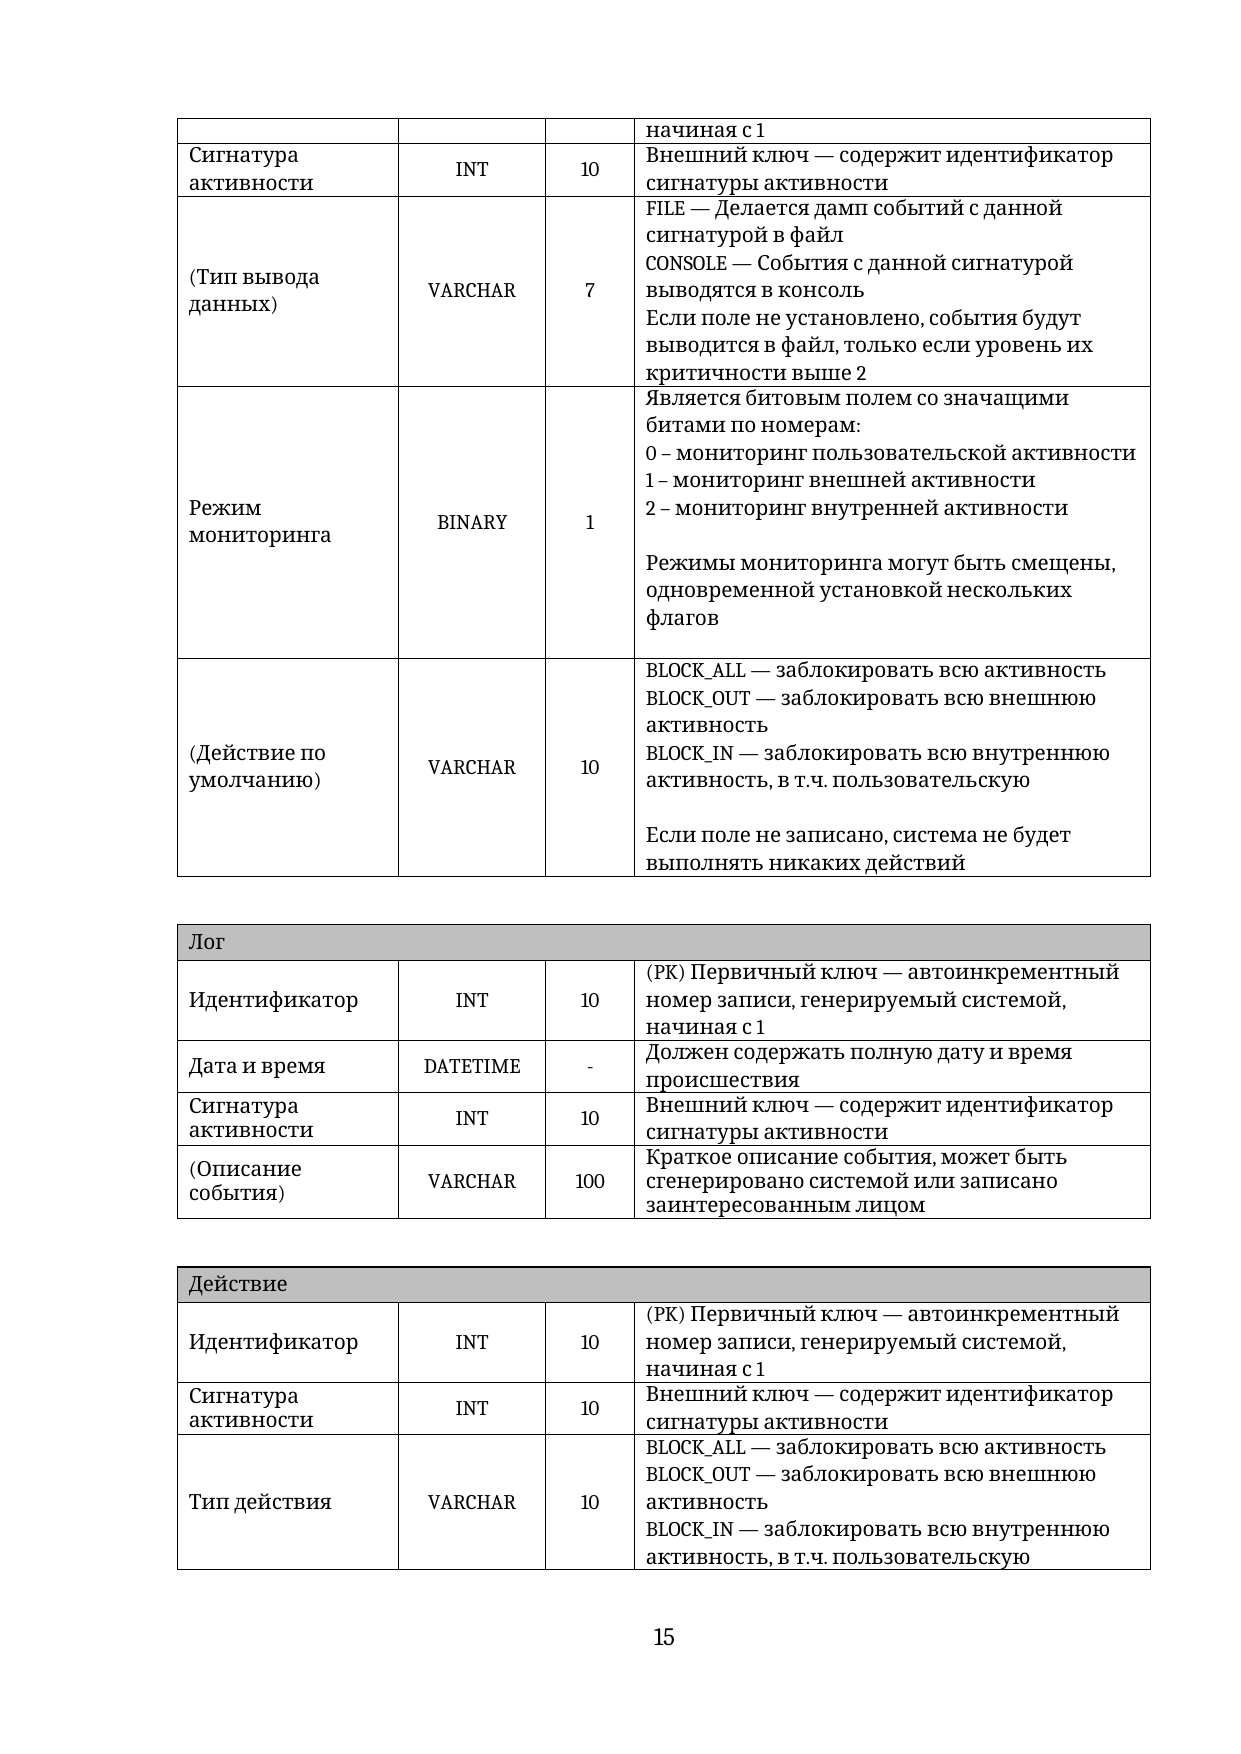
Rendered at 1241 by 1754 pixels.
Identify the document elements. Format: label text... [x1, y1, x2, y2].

table_cell VARCHAR [399, 197, 545, 386]
table_cell INT [399, 144, 545, 196]
table_cell VARCHAR [399, 1435, 545, 1569]
table_header Действие [178, 1268, 1150, 1302]
table_cell Краткое описание события, может быть сгенерировано системой или записано заинтересованным лицом [635, 1146, 1150, 1218]
table_cell 10 [546, 1435, 634, 1569]
table_cell Внешний ключ — содержит идентификатор сигнатуры активности [635, 1093, 1150, 1145]
table_cell Сигнатура активности [178, 1383, 398, 1434]
table_cell Идентификатор [178, 961, 398, 1040]
table_cell Сигнатура активности [178, 1093, 398, 1145]
table_cell (PK) Первичный ключ — автоинкрементный номер записи, генерируемый системой, начиная с 1 [635, 1303, 1150, 1382]
table_cell BLOCK_ALL — заблокировать всю активность BLOCK_OUT — заблокировать всю внешнюю активность BLOCK_IN — заблокировать всю внутреннюю активность, в т.ч. пользовательскую [635, 1435, 1150, 1569]
table_cell (Действие по умолчанию) [178, 659, 398, 876]
table_cell VARCHAR [399, 659, 545, 876]
table_cell 1 [546, 387, 634, 658]
table_cell (PK) Первичный ключ — автоинкрементный номер записи, генерируемый системой, начиная с 1 [635, 961, 1150, 1040]
table_cell (Тип вывода данных) [178, 197, 398, 386]
table_cell 10 [546, 659, 634, 876]
table_cell Является битовым полем со значащими битами по номерам: 0 – мониторинг пользовательской активности 1 – мониторинг внешней активности 2 – мониторинг внутренней активности Режимы мониторинга могут быть смещены, одновременной установкой нескольких флагов [635, 387, 1150, 658]
table_cell [178, 119, 398, 143]
table_cell 7 [546, 197, 634, 386]
table_header Лог [178, 925, 1150, 960]
table_cell [546, 119, 634, 143]
table_cell начиная с 1 [635, 119, 1150, 143]
table_cell Режим мониторинга [178, 387, 398, 658]
table_cell INT [399, 961, 545, 1040]
table_cell 10 [546, 1093, 634, 1145]
table_cell (Описание события) [178, 1146, 398, 1218]
table_cell Идентификатор [178, 1303, 398, 1382]
table_cell - [546, 1041, 634, 1092]
table_cell FILE — Делается дамп событий с данной сигнатурой в файл CONSOLE — События с данной сигнатурой выводятся в консоль Если поле не установлено, события будут выводится в файл, только если уровень их критичности выше 2 [635, 197, 1150, 386]
table_cell Должен содержать полную дату и время происшествия [635, 1041, 1150, 1092]
table_cell Сигнатура активности [178, 144, 398, 196]
table_cell 10 [546, 1303, 634, 1382]
table_cell DATETIME [399, 1041, 545, 1092]
table_cell Дата и время [178, 1041, 398, 1092]
table_cell BLOCK_ALL — заблокировать всю активность BLOCK_OUT — заблокировать всю внешнюю активность BLOCK_IN — заблокировать всю внутреннюю активность, в т.ч. пользовательскую Если поле не записано, система не будет выполнять никаких действий [635, 659, 1150, 876]
table_cell INT [399, 1383, 545, 1434]
table_cell 10 [546, 144, 634, 196]
table_cell VARCHAR [399, 1146, 545, 1218]
table_cell 100 [546, 1146, 634, 1218]
table_cell [399, 119, 545, 143]
table_cell INT [399, 1093, 545, 1145]
table_cell 10 [546, 1383, 634, 1434]
table_cell INT [399, 1303, 545, 1382]
table_cell Внешний ключ — содержит идентификатор сигнатуры активности [635, 1383, 1150, 1434]
table_cell BINARY [399, 387, 545, 658]
table_cell Тип действия [178, 1435, 398, 1569]
table_cell Внешний ключ — содержит идентификатор сигнатуры активности [635, 144, 1150, 196]
table_cell 10 [546, 961, 634, 1040]
